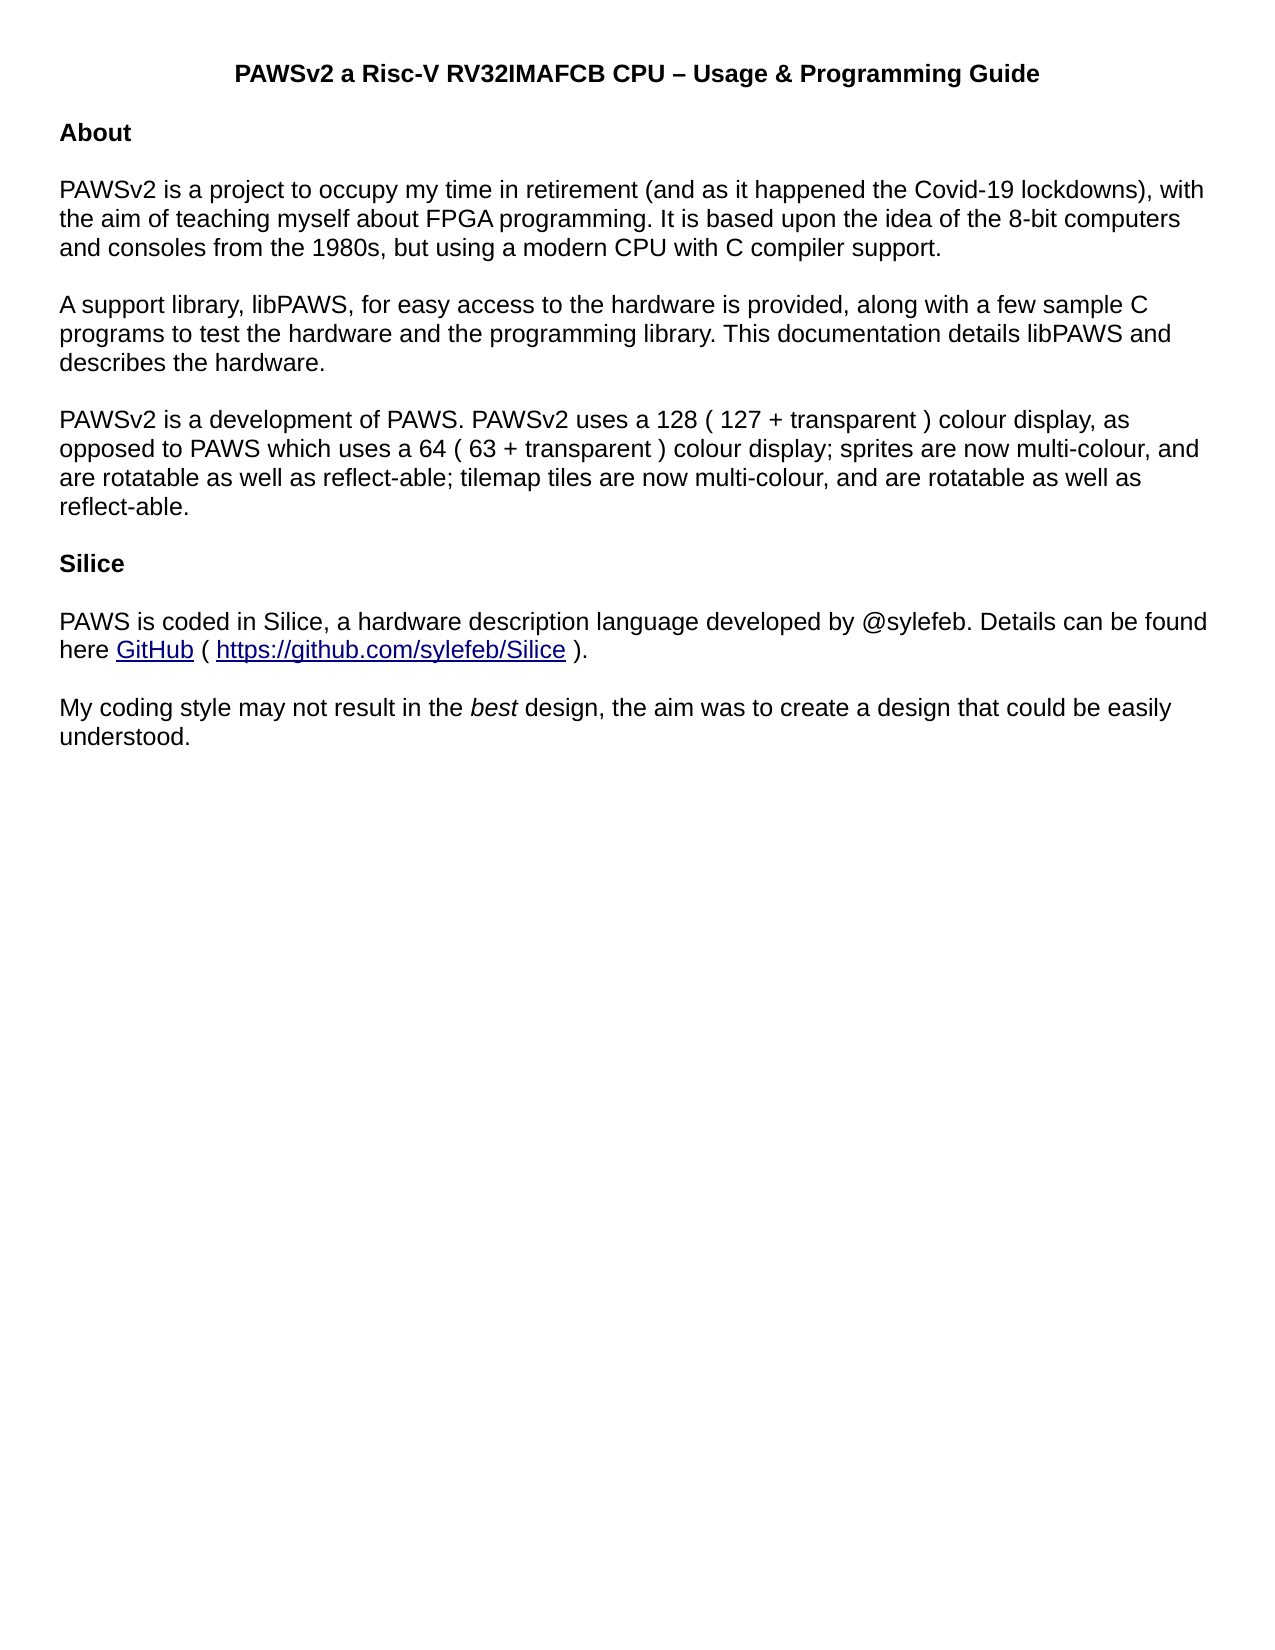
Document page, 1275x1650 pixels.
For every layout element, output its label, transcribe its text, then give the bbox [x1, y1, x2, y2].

text A support library, libPAWS, for easy access to the hardware is provided, along with a few sample C programs to test the hardware and the programming library. This documentation details libPAWS and describes the hardware. [59, 291, 1216, 377]
text PAWSv2 is a development of PAWS. PAWSv2 uses a 128 ( 127 + transparent ) colour display, as opposed to PAWS which uses a 64 ( 63 + transparent ) colour display; sprites are now multi-colour, and are rotatable as well as reflect-able; tilemap tiles are now multi-colour, and are rotatable as well as reflect-able. [59, 406, 1216, 521]
text About [59, 118, 1216, 147]
text My coding style may not result in the best design, the aim was to create a design that could be easily understood. [59, 693, 1216, 751]
text PAWSv2 is a project to occupy my time in retirement (and as it happened the Covid-19 lockdowns), with the aim of teaching myself about FPGA programming. It is based upon the idea of the 8-bit computers and consoles from the 1980s, but using a modern CPU with C compiler support. [59, 176, 1216, 262]
text PAWS is coded in Silice, a hardware description language developed by @sylefeb. Details can be found here GitHub ( https://github.com/sylefeb/Silice ). [59, 607, 1216, 664]
text Silice [59, 549, 1216, 578]
